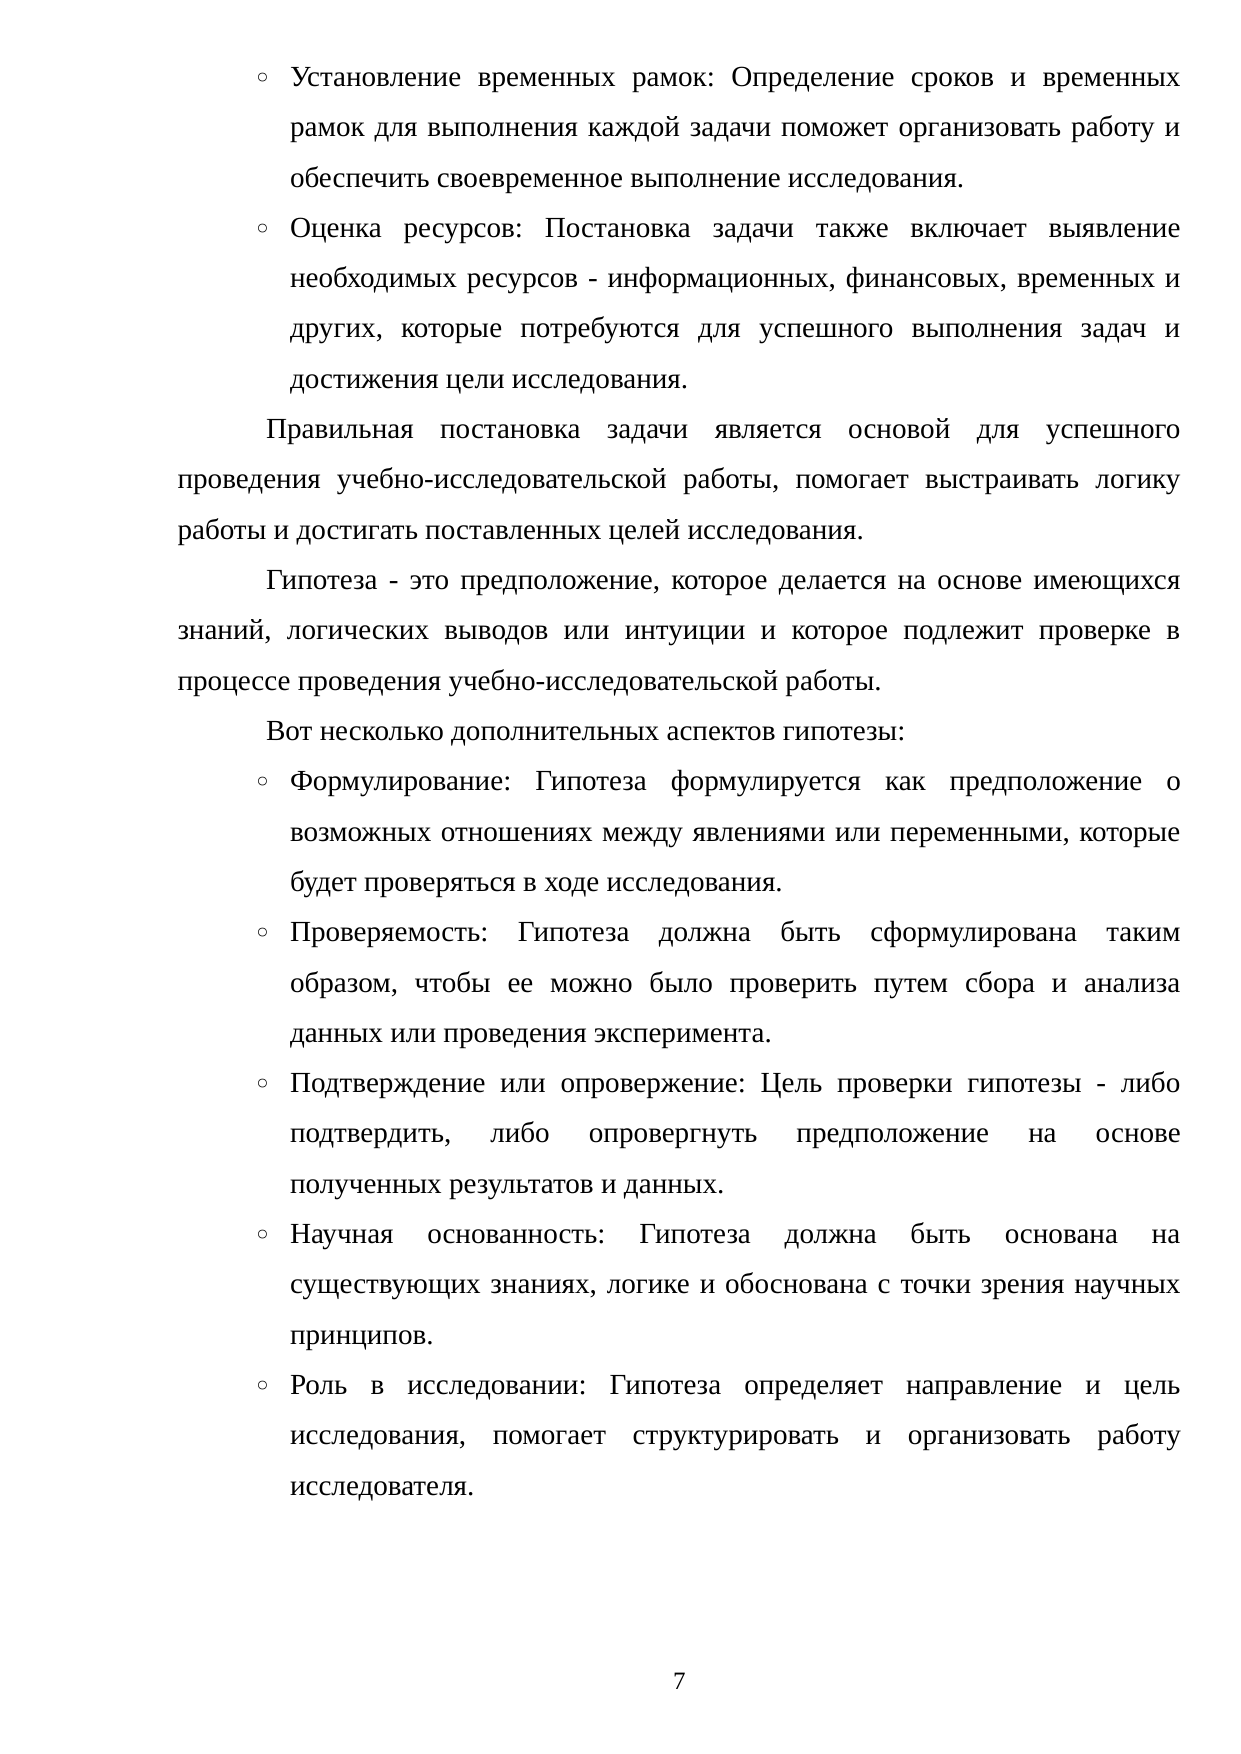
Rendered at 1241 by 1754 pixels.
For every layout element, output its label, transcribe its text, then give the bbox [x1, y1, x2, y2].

list Проверяемость: Гипотеза должна быть сформулирована таким образом, чтобы ее можно было проверить путем сбора и анализа данных или проведения эксперимента. [252, 914, 1181, 1048]
text Гипотеза - это предположение, которое делается на основе имеющихся знаний, логических выводов или интуиции и которое подлежит проверке в процессе проведения учебно-исследовательской работы. [177, 562, 1181, 696]
text Правильная постановка задачи является основой для успешного проведения учебно-исследовательской работы, помогает выстраивать логику работы и достигать поставленных целей исследования. [177, 411, 1181, 545]
text Вот несколько дополнительных аспектов гипотезы: [177, 713, 1181, 747]
list Научная основанность: Гипотеза должна быть основана на существующих знаниях, логике и обоснована с точки зрения научных принципов. [252, 1216, 1181, 1350]
list Подтверждение или опровержение: Цель проверки гипотезы - либо подтвердить, либо опровергнуть предположение на основе полученных результатов и данных. [252, 1065, 1181, 1199]
list Оценка ресурсов: Постановка задачи также включает выявление необходимых ресурсов - информационных, финансовых, временных и других, которые потребуются для успешного выполнения задач и достижения цели исследования. [252, 210, 1181, 394]
list Установление временных рамок: Определение сроков и временных рамок для выполнения каждой задачи поможет организовать работу и обеспечить своевременное выполнение исследования. [252, 59, 1181, 193]
list Формулирование: Гипотеза формулируется как предположение о возможных отношениях между явлениями или переменными, которые будет проверяться в ходе исследования. [252, 763, 1181, 898]
list Роль в исследовании: Гипотеза определяет направление и цель исследования, помогает структурировать и организовать работу исследователя. [252, 1367, 1181, 1501]
